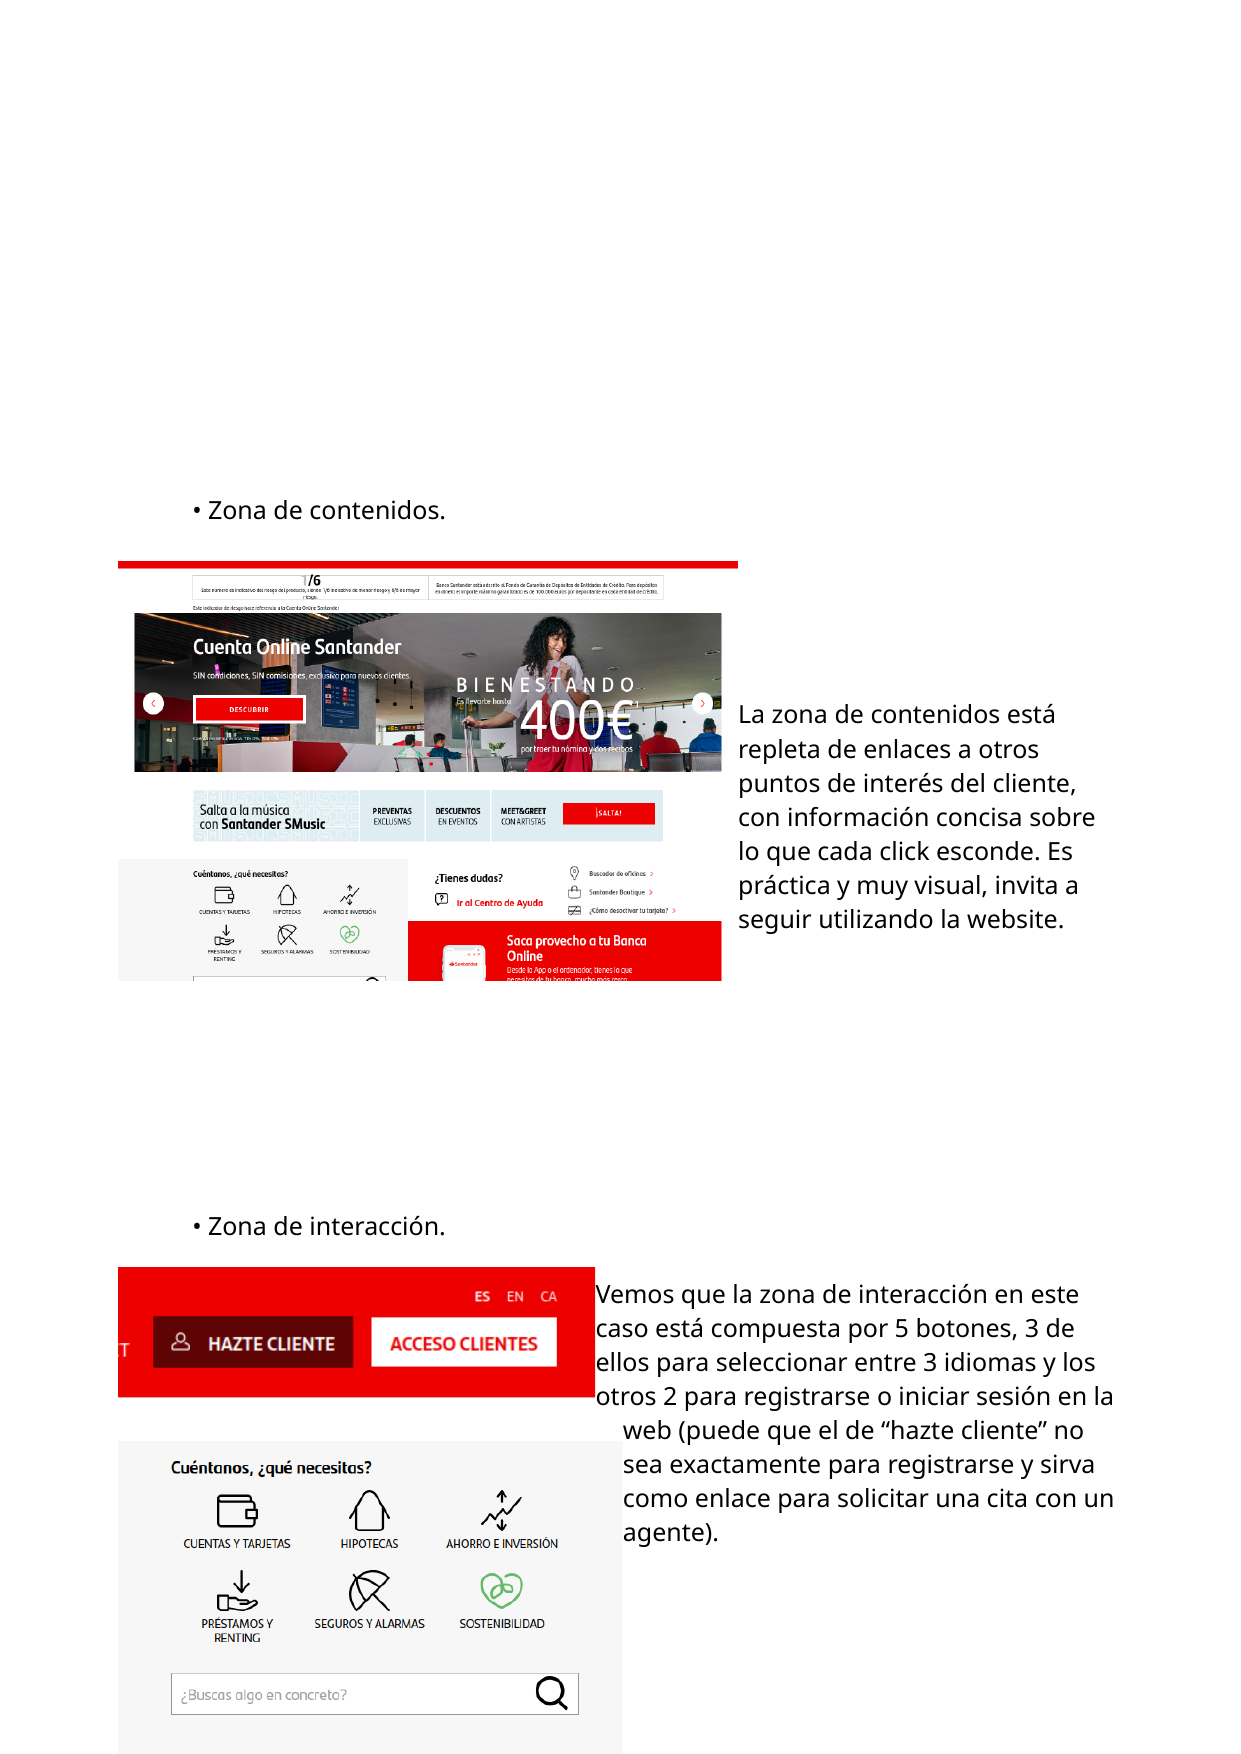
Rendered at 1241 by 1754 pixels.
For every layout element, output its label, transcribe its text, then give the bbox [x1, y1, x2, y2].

text • Zona de interacción. [118, 1208, 1122, 1242]
picture [118, 1267, 596, 1411]
text • Zona de contenidos. [118, 493, 1122, 527]
text Vemos que la zona de interacción en este caso está compuesta por 5 botones, 3 de ellos para seleccionar entre 3 idiomas y los otros 2 para registrarse o iniciar sesión en la web (puede que el de “hazte cliente” no sea exactamente para registrarse y sirva como enlace para solicitar una cita con un agente). [118, 1276, 1122, 1549]
text La zona de contenidos está repleta de enlaces a otros puntos de interés del cliente, con información concisa sobre lo que cada click esconde. Es práctica y muy visual, invita a seguir utilizando la website. [118, 697, 1122, 936]
picture [118, 1441, 623, 1754]
